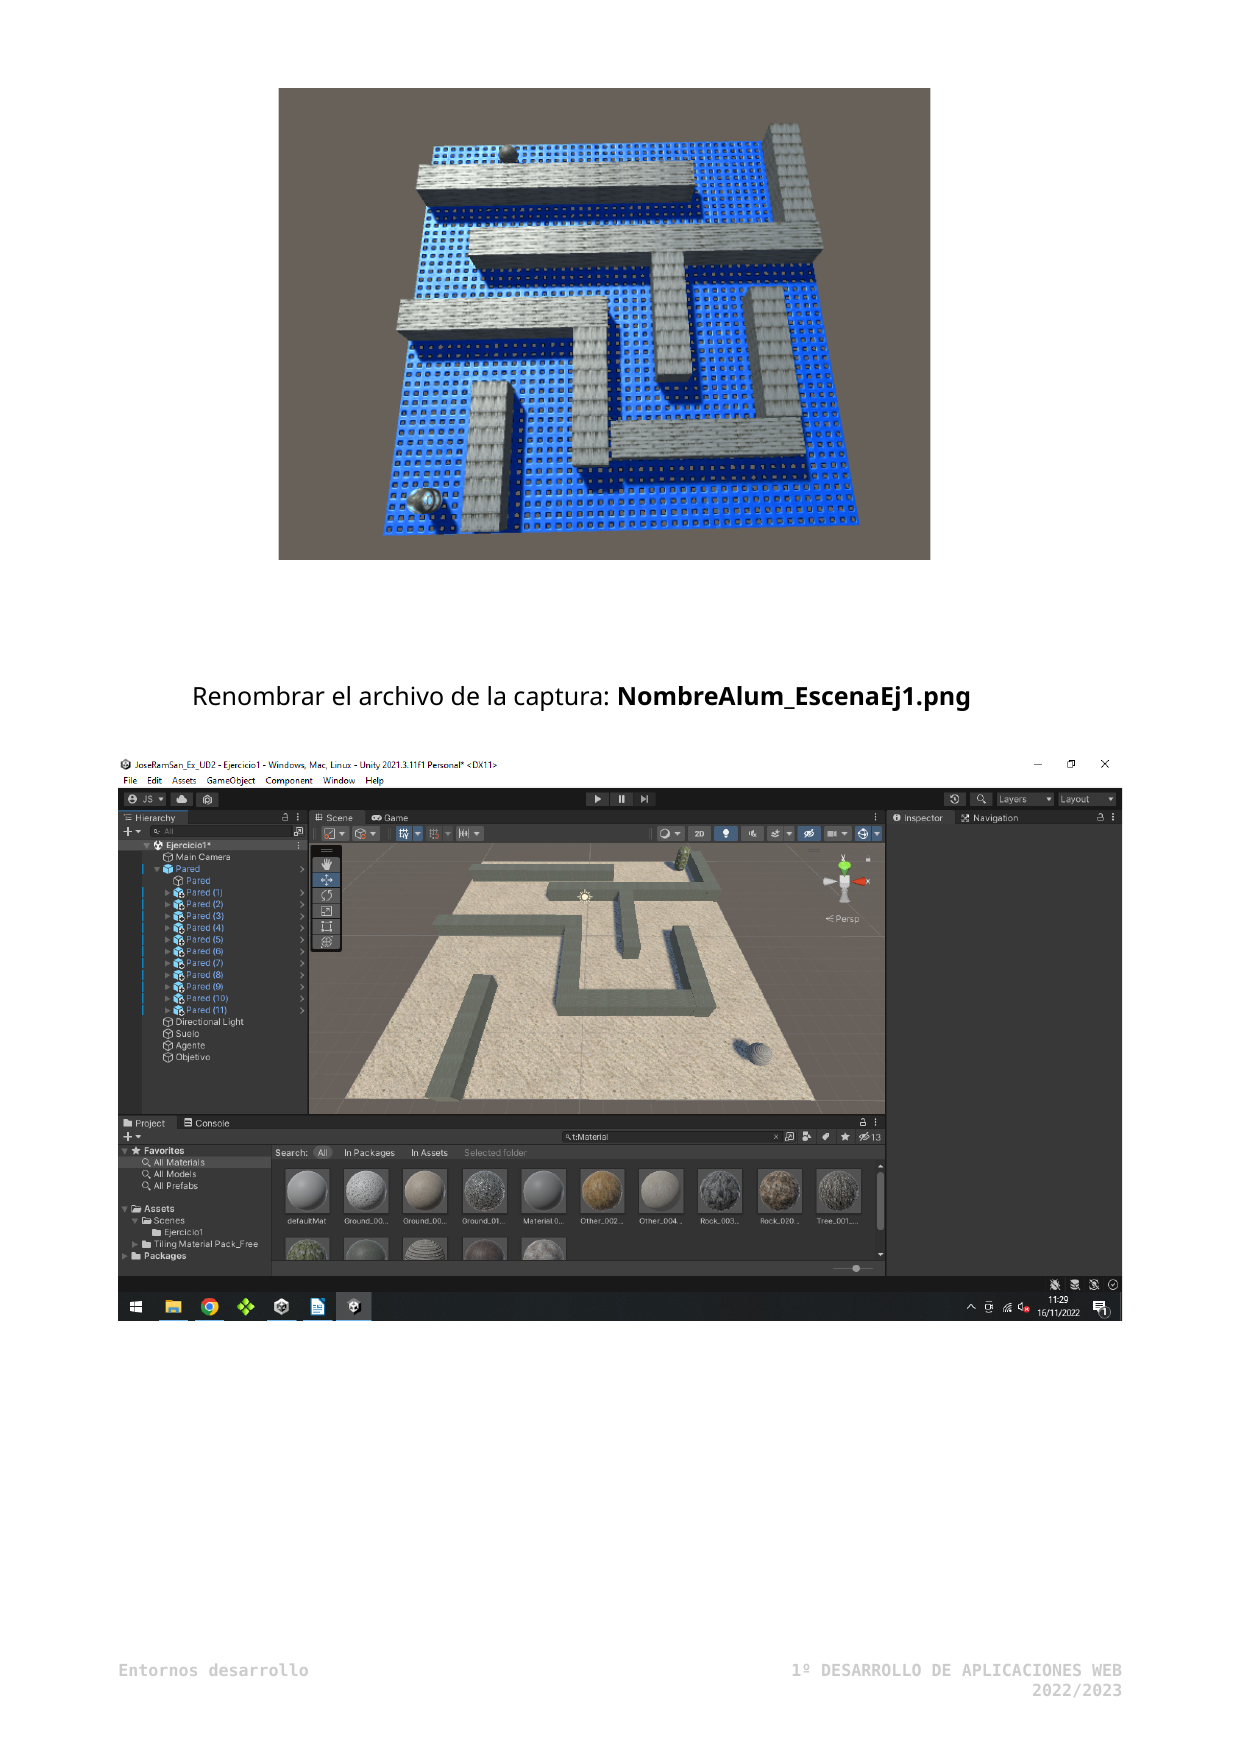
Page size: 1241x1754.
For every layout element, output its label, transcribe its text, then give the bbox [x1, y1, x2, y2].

text Renombrar el archivo de la captura: NombreAlum_EscenaEj1.png [118, 678, 1122, 712]
picture [118, 756, 1123, 1321]
picture [278, 88, 931, 560]
